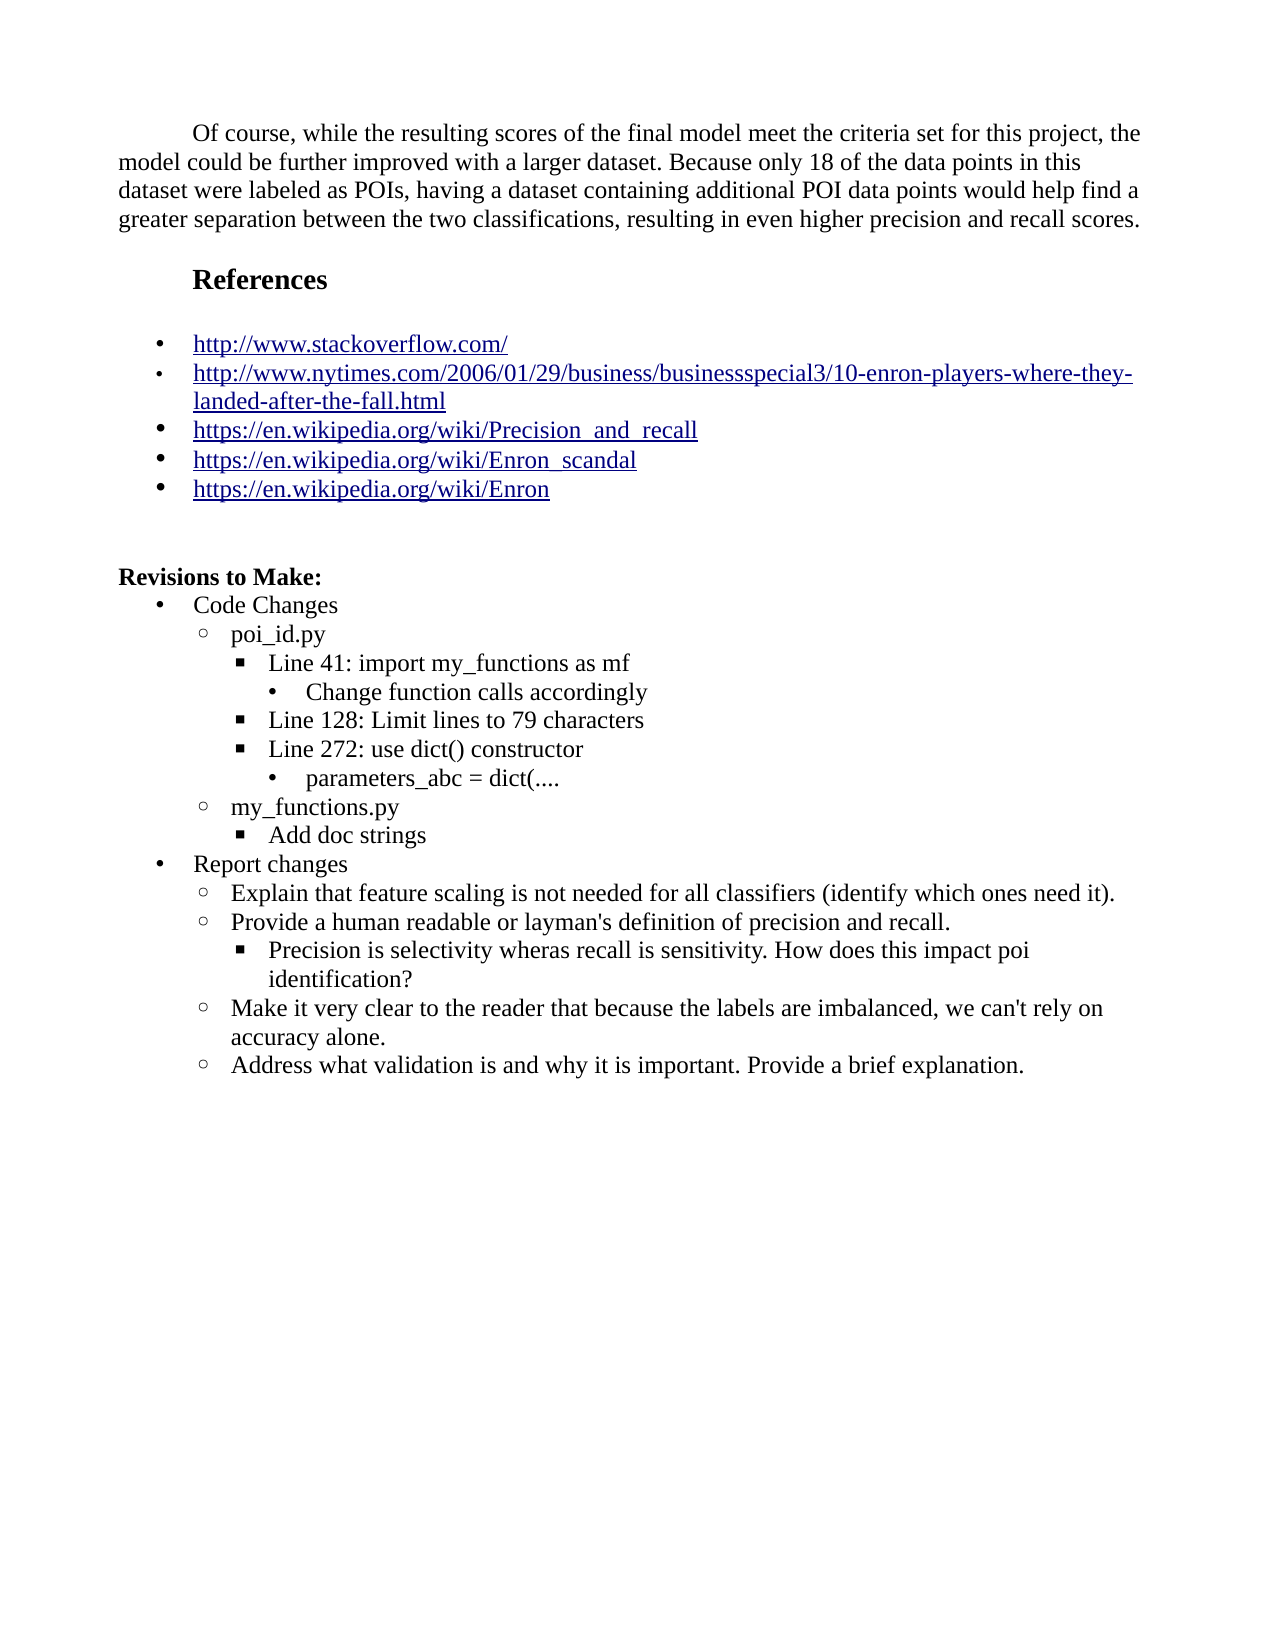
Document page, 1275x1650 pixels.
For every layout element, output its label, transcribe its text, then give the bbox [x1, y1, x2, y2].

list Add doc strings [231, 821, 1157, 849]
list Line 41: import my_functions as mf [231, 648, 1157, 677]
text Of course, while the resulting scores of the final model meet the criteria set for this project, the model could be further improved with a larger dataset. Because only 18 of the data points in this dataset were labeled as POIs, having a dataset containing additional POI data points would help find a greater separation between the two classifications, resulting in even higher precision and recall scores. [118, 118, 1157, 233]
list Make it very clear to the reader that because the labels are imbalanced, we can't rely on accuracy alone. [193, 993, 1157, 1051]
list Precision is selectivity wheras recall is sensitivity. How does this impact poi identification? [231, 936, 1157, 993]
list Line 272: use dict() constructor [231, 734, 1157, 763]
list https://en.wikipedia.org/wiki/Enron [156, 474, 1157, 504]
text Revisions to Make: [118, 562, 1157, 591]
list https://en.wikipedia.org/wiki/Enron_scandal [156, 445, 1157, 474]
list http://www.nytimes.com/2006/01/29/business/businessspecial3/10-enron-players-where-they-landed-after-the-fall.html [156, 358, 1157, 415]
list Change function calls accordingly [268, 677, 1157, 706]
list parameters_abc = dict(.... [268, 763, 1157, 792]
list Report changes [156, 849, 1157, 878]
list Code Changes [156, 591, 1157, 619]
text References [118, 262, 1157, 295]
list Line 128: Limit lines to 79 characters [231, 706, 1157, 734]
list Provide a human readable or layman's definition of precision and recall. [193, 907, 1157, 936]
list my_functions.py [193, 792, 1157, 821]
list poi_id.py [193, 619, 1157, 648]
list http://www.stackoverflow.com/ [156, 329, 1157, 358]
list Address what validation is and why it is important. Provide a brief explanation. [193, 1051, 1157, 1079]
list https://en.wikipedia.org/wiki/Precision_and_recall [156, 415, 1157, 445]
list Explain that feature scaling is not needed for all classifiers (identify which ones need it). [193, 878, 1157, 907]
